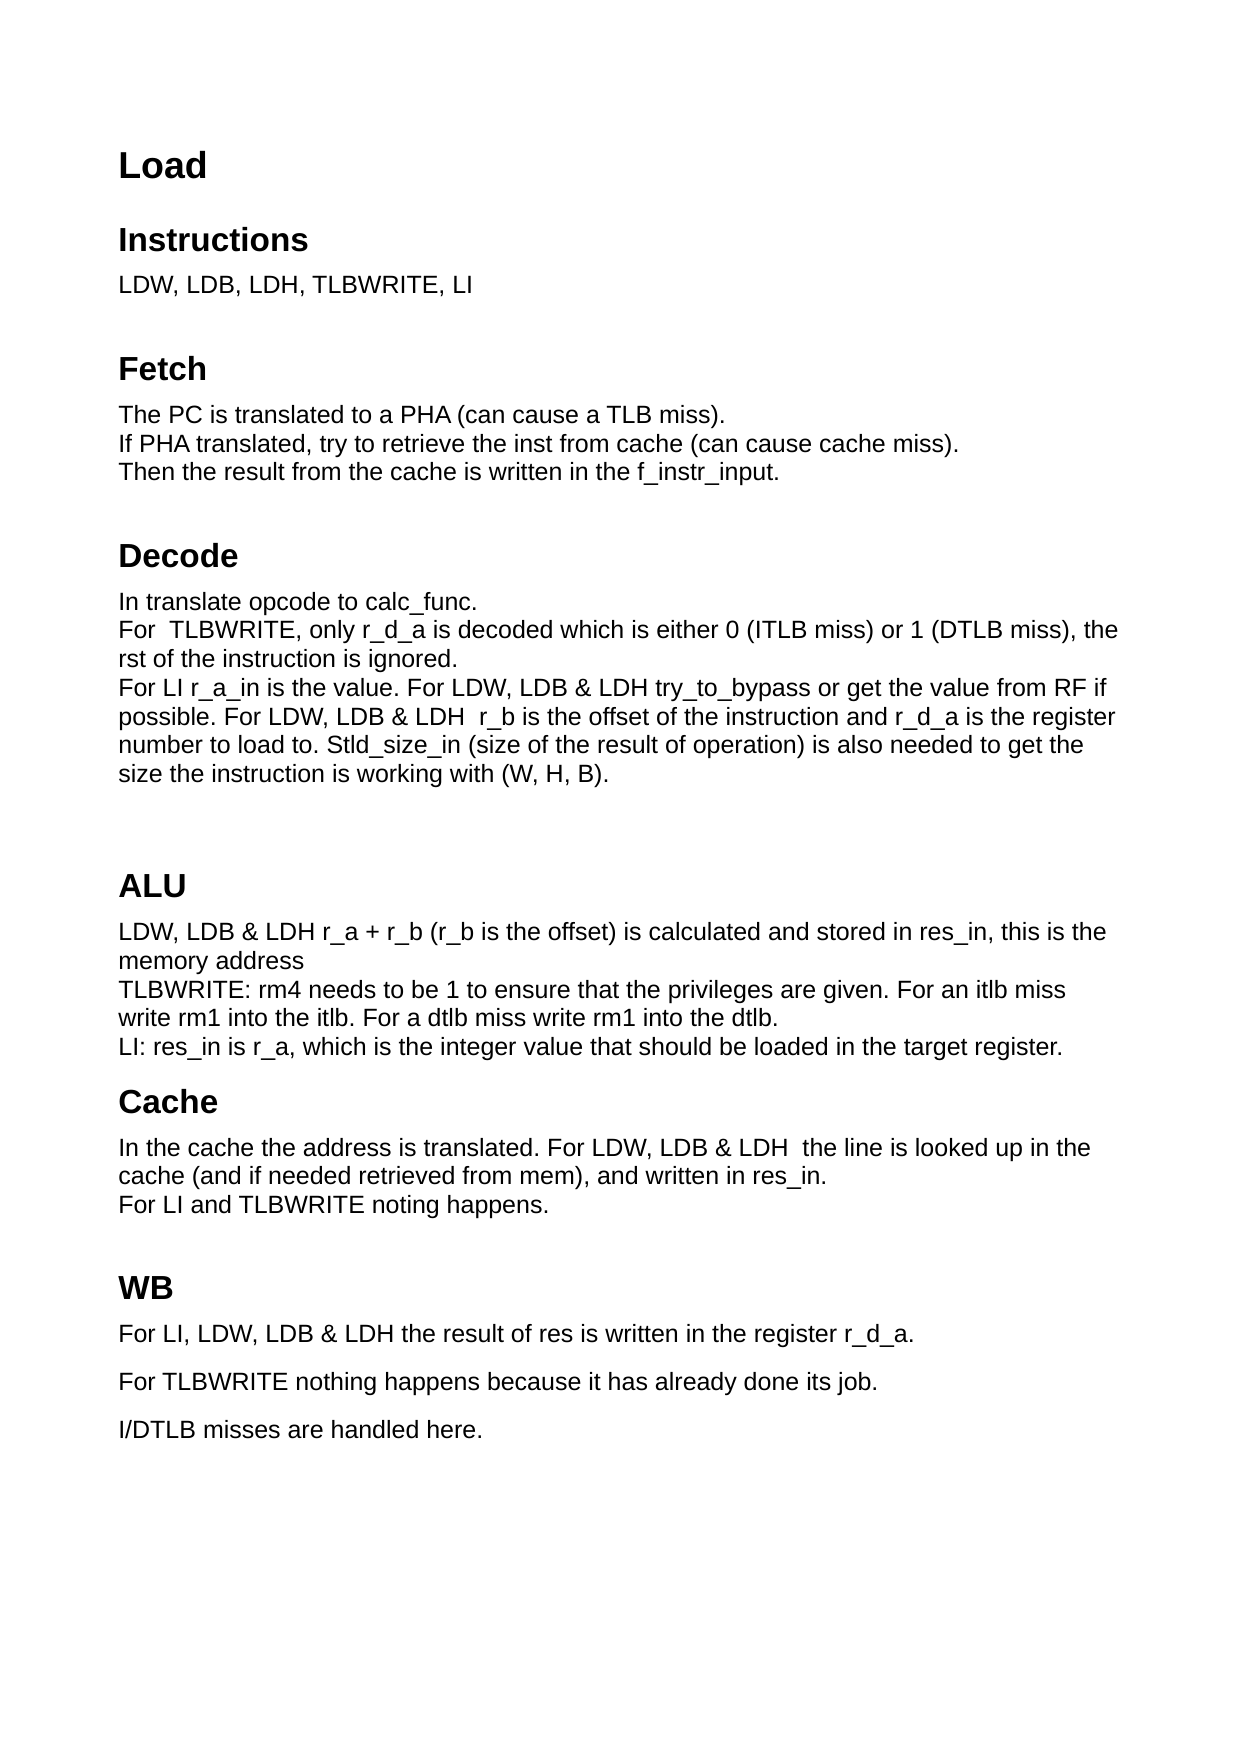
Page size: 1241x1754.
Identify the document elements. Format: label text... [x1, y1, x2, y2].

text For LI r_a_in is the value. For LDW, LDB & LDH try_to_bypass or get the value from RF if possible. For LDW, LDB & LDH r_b is the offset of the instruction and r_d_a is the register number to load to. Stld_size_in (size of the result of operation) is also needed to get the size the instruction is working with (W, H, B). [118, 673, 1122, 788]
text I/DTLB misses are handled here. [118, 1414, 1122, 1443]
text In the cache the address is translated. For LDW, LDB & LDH the line is looked up in the cache (and if needed retrieved from mem), and written in res_in. [118, 1133, 1122, 1190]
subtitle Instructions [118, 219, 1122, 258]
subtitle Cache [118, 1082, 1122, 1120]
subtitle Fetch [118, 349, 1122, 387]
subtitle Load [118, 143, 1122, 186]
text For TLBWRITE, only r_d_a is decoded which is either 0 (ITLB miss) or 1 (DTLB miss), the rst of the instruction is ignored. [118, 615, 1122, 673]
text For LI, LDW, LDB & LDH the result of res is written in the register r_d_a. [118, 1319, 1122, 1348]
text In translate opcode to calc_func. [118, 587, 1122, 615]
subtitle ALU [118, 866, 1122, 904]
subtitle Decode [118, 536, 1122, 574]
text LI: res_in is r_a, which is the integer value that should be loaded in the target register. [118, 1032, 1122, 1061]
text For LI and TLBWRITE noting happens. [118, 1190, 1122, 1219]
text For TLBWRITE nothing happens because it has already done its job. [118, 1367, 1122, 1396]
subtitle WB [118, 1268, 1122, 1307]
text LDW, LDB & LDH r_a + r_b (r_b is the offset) is calculated and stored in res_in, this is the memory address [118, 917, 1122, 974]
text TLBWRITE: rm4 needs to be 1 to ensure that the privileges are given. For an itlb miss write rm1 into the itlb. For a dtlb miss write rm1 into the dtlb. [118, 974, 1122, 1032]
text The PC is translated to a PHA (can cause a TLB miss). If PHA translated, try to retrieve the inst from cache (can cause cache miss). Then the result from the cache is written in the f_instr_input. [118, 400, 1122, 486]
text LDW, LDB, LDH, TLBWRITE, LI [118, 271, 1122, 299]
